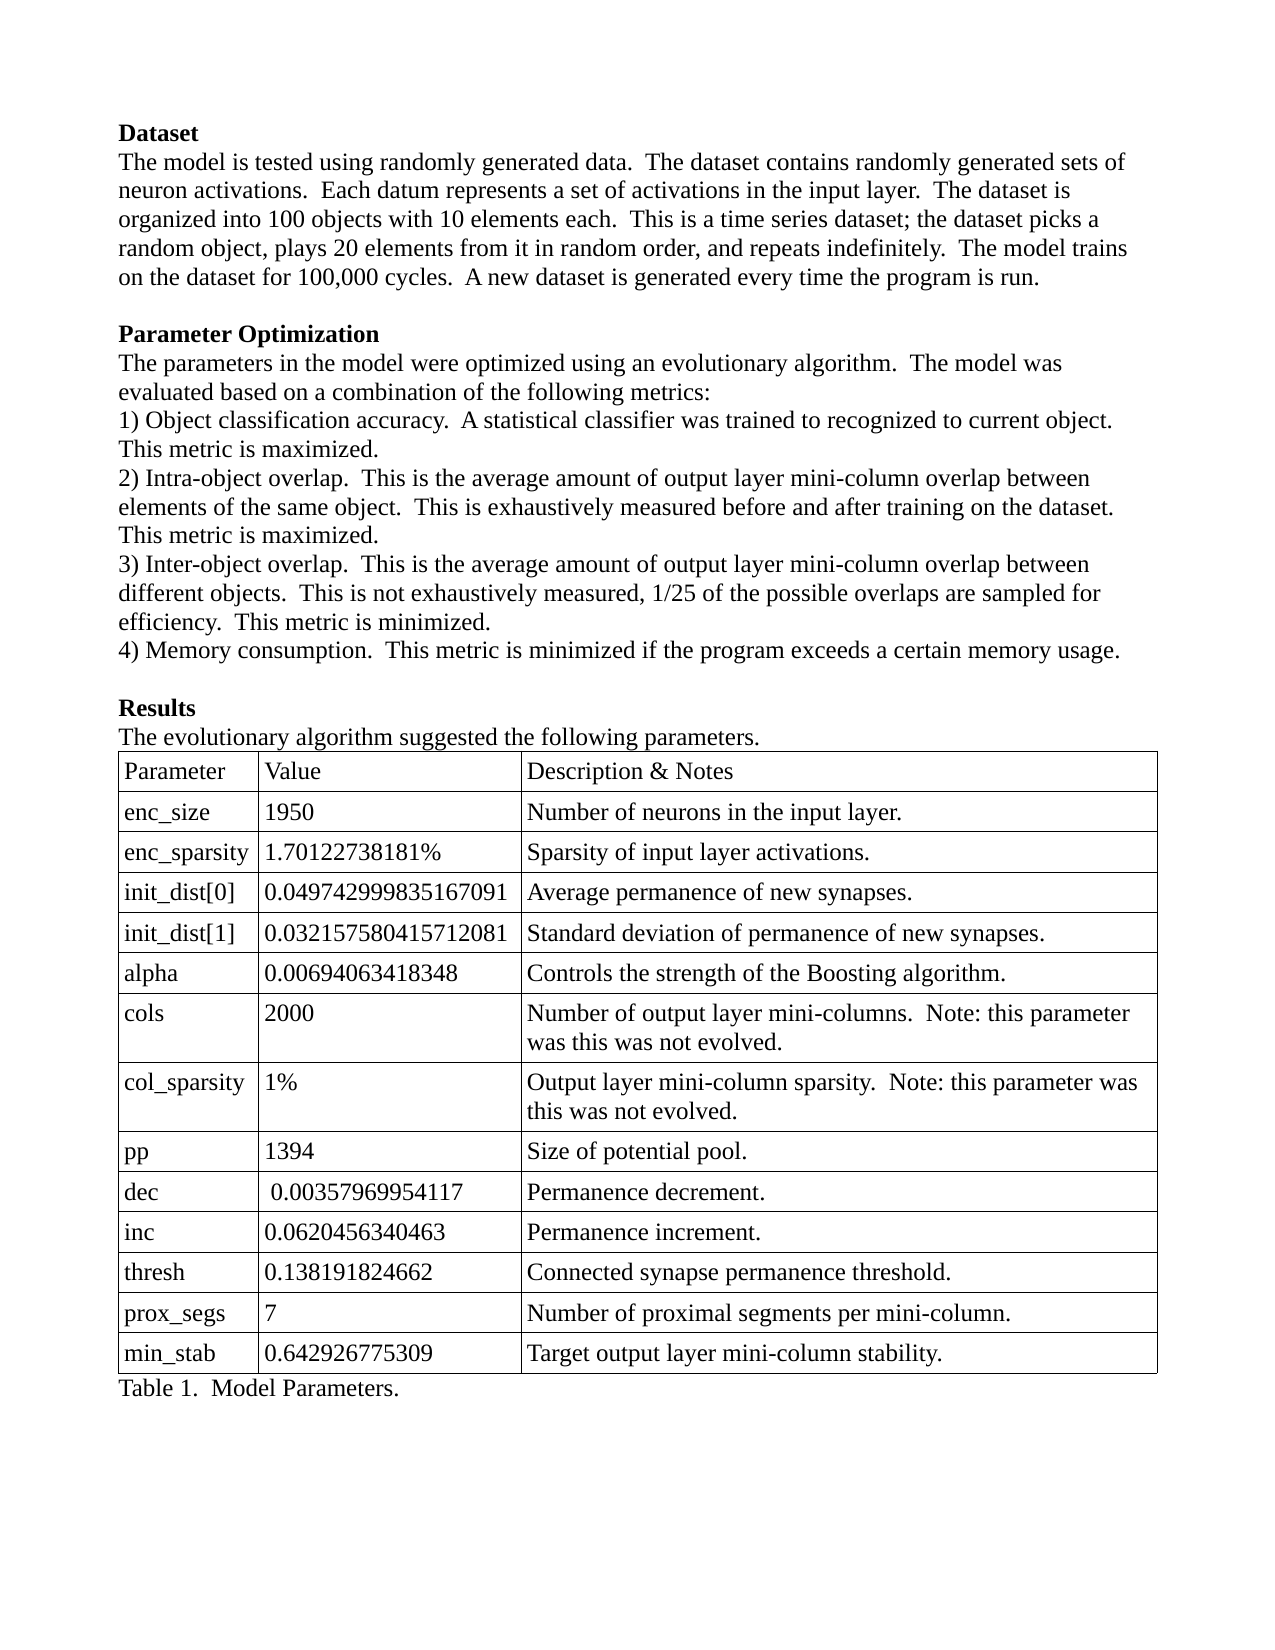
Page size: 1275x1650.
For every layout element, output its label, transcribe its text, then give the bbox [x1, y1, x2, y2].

table_cell 0.032157580415712081 [259, 913, 521, 952]
table_cell 1.70122738181% [259, 832, 521, 872]
table_cell Number of output layer mini-columns. Note: this parameter was this was not evolved. [522, 994, 1157, 1062]
text Results [118, 693, 1157, 722]
table_cell 1394 [259, 1132, 521, 1171]
table_cell Connected synapse permanence threshold. [522, 1253, 1157, 1292]
table_cell Target output layer mini-column stability. [522, 1333, 1157, 1372]
table_cell Sparsity of input layer activations. [522, 832, 1157, 872]
table_cell pp [119, 1132, 258, 1171]
table_cell Controls the strength of the Boosting algorithm. [522, 953, 1157, 992]
table_cell thresh [119, 1253, 258, 1292]
table_cell inc [119, 1212, 258, 1252]
table_header Parameter [119, 752, 258, 791]
table_cell enc_sparsity [119, 832, 258, 872]
table_cell 1950 [259, 792, 521, 831]
table_cell Size of potential pool. [522, 1132, 1157, 1171]
table_cell 2000 [259, 994, 521, 1062]
table_cell init_dist[0] [119, 873, 258, 912]
table_cell alpha [119, 953, 258, 992]
text The parameters in the model were optimized using an evolutionary algorithm. The model was evaluated based on a combination of the following metrics: [118, 348, 1157, 406]
table_cell prox_segs [119, 1293, 258, 1332]
text 1) Object classification accuracy. A statistical classifier was trained to recognized to current object. This metric is maximized. [118, 406, 1157, 463]
table_cell dec [119, 1172, 258, 1211]
table_cell Number of proximal segments per mini-column. [522, 1293, 1157, 1332]
table_cell Standard deviation of permanence of new synapses. [522, 913, 1157, 952]
text 4) Memory consumption. This metric is minimized if the program exceeds a certain memory usage. [118, 636, 1157, 664]
table_cell 7 [259, 1293, 521, 1332]
table_cell Average permanence of new synapses. [522, 873, 1157, 912]
text 2) Intra-object overlap. This is the average amount of output layer mini-column overlap between elements of the same object. This is exhaustively measured before and after training on the dataset. This metric is maximized. [118, 463, 1157, 549]
table_cell 0.049742999835167091 [259, 873, 521, 912]
table_header Value [259, 752, 521, 791]
table_cell enc_size [119, 792, 258, 831]
text Table 1. Model Parameters. [118, 1374, 1157, 1401]
table_cell 0.642926775309 [259, 1333, 521, 1372]
table_cell Output layer mini-column sparsity. Note: this parameter was this was not evolved. [522, 1063, 1157, 1131]
table_cell cols [119, 994, 258, 1062]
table_cell Permanence decrement. [522, 1172, 1157, 1211]
table_cell min_stab [119, 1333, 258, 1372]
table_cell 0.00357969954117 [259, 1172, 521, 1211]
table_cell 1% [259, 1063, 521, 1131]
table_cell col_sparsity [119, 1063, 258, 1131]
text Dataset [118, 118, 1157, 147]
table_header Description & Notes [522, 752, 1157, 791]
text 3) Inter-object overlap. This is the average amount of output layer mini-column overlap between different objects. This is not exhaustively measured, 1/25 of the possible overlaps are sampled for efficiency. This metric is minimized. [118, 549, 1157, 636]
text Parameter Optimization [118, 319, 1157, 348]
text The model is tested using randomly generated data. The dataset contains randomly generated sets of neuron activations. Each datum represents a set of activations in the input layer. The dataset is organized into 100 objects with 10 elements each. This is a time series dataset; the dataset picks a random object, plays 20 elements from it in random order, and repeats indefinitely. The model trains on the dataset for 100,000 cycles. A new dataset is generated every time the program is run. [118, 147, 1157, 291]
table_cell 0.138191824662 [259, 1253, 521, 1292]
table_cell Number of neurons in the input layer. [522, 792, 1157, 831]
table_cell Permanence increment. [522, 1212, 1157, 1252]
table_cell 0.0620456340463 [259, 1212, 521, 1252]
table_cell init_dist[1] [119, 913, 258, 952]
table_cell 0.00694063418348 [259, 953, 521, 992]
text The evolutionary algorithm suggested the following parameters. [118, 722, 1157, 751]
